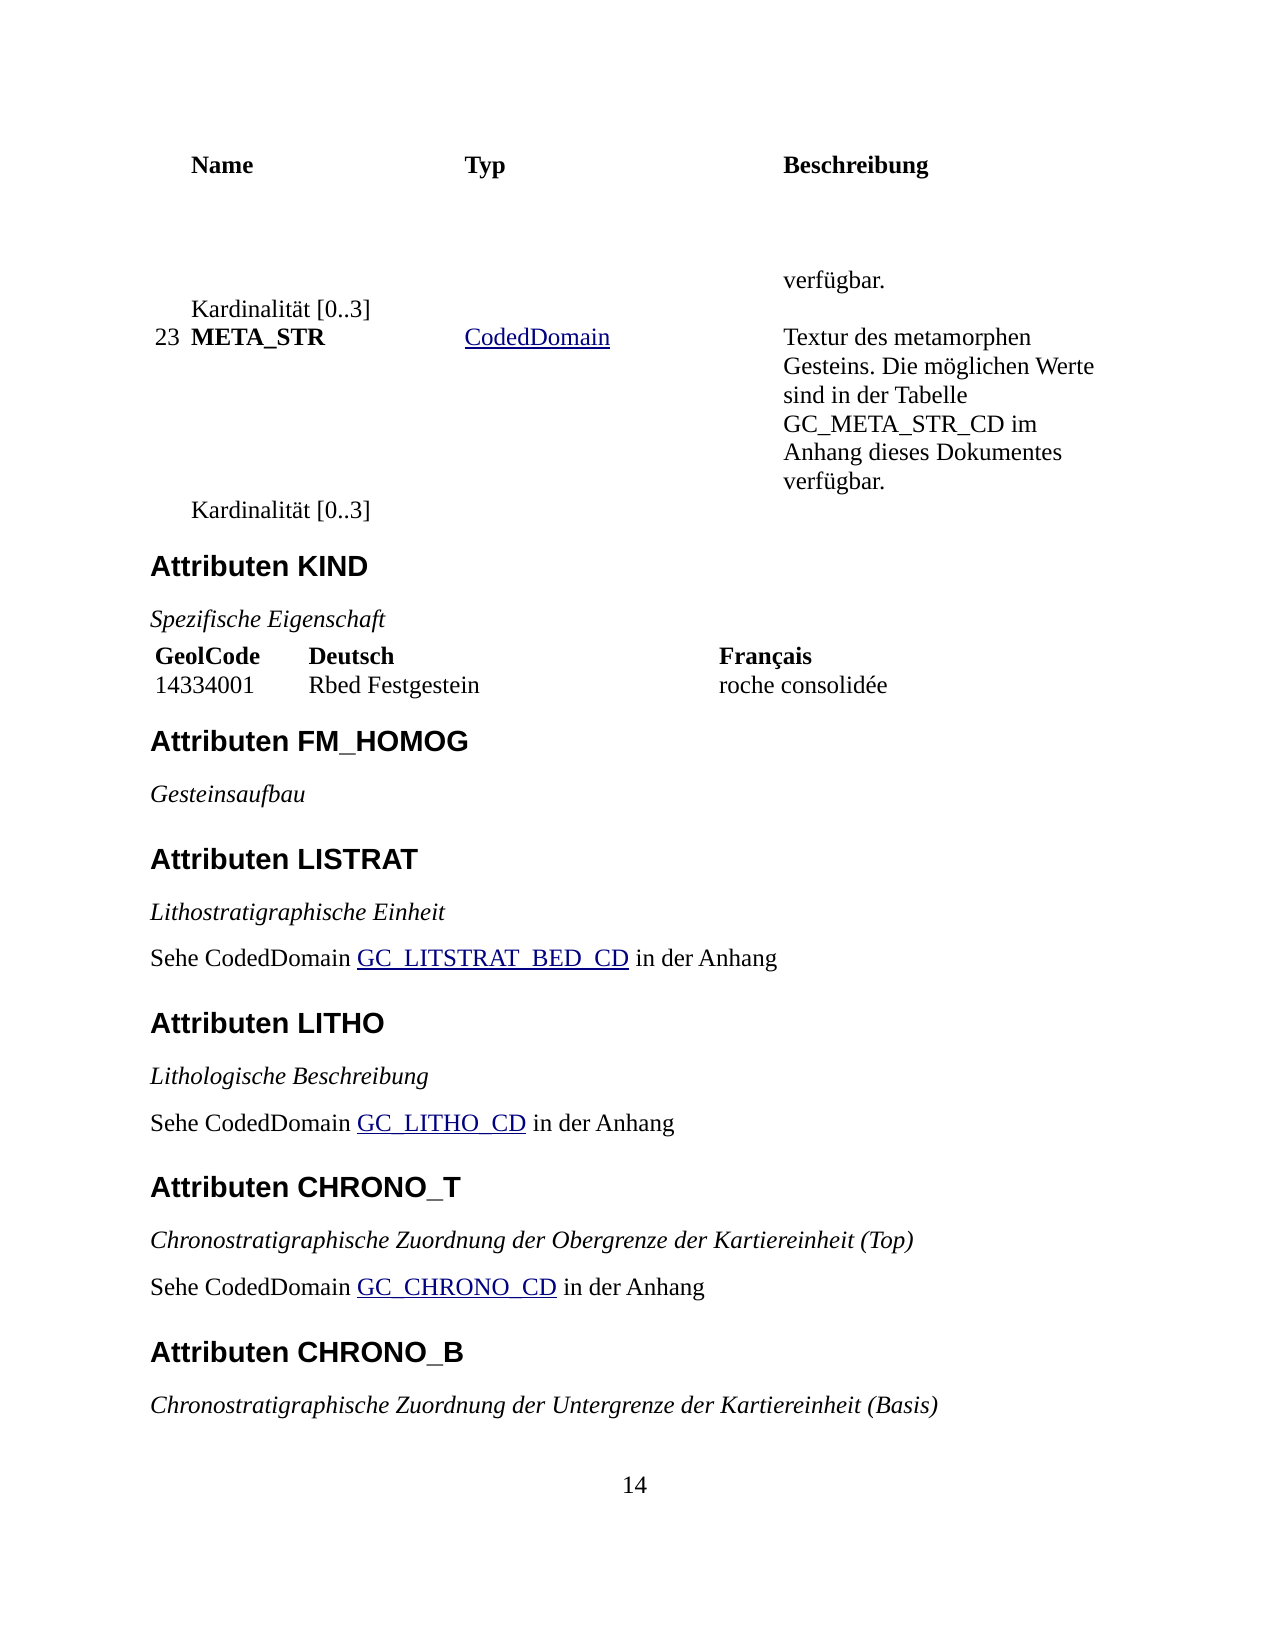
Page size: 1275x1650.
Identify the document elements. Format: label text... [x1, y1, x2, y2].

subtitle Attributen LITHO [150, 1006, 1125, 1039]
text Sehe CodedDomain GC_LITHO_CD in der Anhang [150, 1108, 1125, 1136]
text Chronostratigraphische Zuordnung der Untergrenze der Kartiereinheit (Basis) [150, 1390, 1125, 1418]
table_cell [460, 265, 779, 294]
table_header Name [186, 150, 460, 265]
table_header [150, 150, 186, 265]
table_cell [150, 495, 186, 524]
subtitle Attributen FM_HOMOG [150, 724, 1125, 757]
table_cell verfügbar. [779, 265, 1125, 294]
text Lithostratigraphische Einheit [150, 897, 1125, 925]
subtitle Attributen KIND [150, 549, 1125, 582]
table_cell [779, 294, 1125, 322]
table_cell [150, 265, 186, 294]
subtitle Attributen CHRONO_B [150, 1335, 1125, 1368]
table_cell [460, 294, 779, 322]
table_cell [779, 495, 1125, 524]
table_cell [150, 294, 186, 322]
subtitle Attributen CHRONO_T [150, 1170, 1125, 1204]
text Chronostratigraphische Zuordnung der Obergrenze der Kartiereinheit (Top) [150, 1225, 1125, 1254]
table_header GeolCode [150, 641, 304, 670]
table_cell [460, 495, 779, 524]
table_cell Kardinalität [0..3] [186, 495, 460, 524]
text Gesteinsaufbau [150, 779, 1125, 808]
table_cell roche consolidée [714, 670, 1125, 699]
table_cell 14334001 [150, 670, 304, 699]
table_header Deutsch [304, 641, 714, 670]
table_header Français [714, 641, 1125, 670]
table_cell 23 [150, 323, 186, 495]
table_cell CodedDomain [460, 323, 779, 495]
table_cell Rbed Festgestein [304, 670, 714, 699]
subtitle Attributen LISTRAT [150, 842, 1125, 875]
table_cell [186, 265, 460, 294]
text Sehe CodedDomain GC_CHRONO_CD in der Anhang [150, 1272, 1125, 1301]
text Lithologische Beschreibung [150, 1061, 1125, 1090]
text Spezifische Eigenschaft [150, 604, 1125, 632]
table_cell META_STR [186, 323, 460, 495]
text Sehe CodedDomain GC_LITSTRAT_BED_CD in der Anhang [150, 943, 1125, 972]
table_header Typ [460, 150, 779, 265]
table_header Beschreibung [779, 150, 1125, 265]
table_cell Textur des metamorphen Gesteins. Die möglichen Werte sind in der Tabelle GC_META_STR_CD im Anhang dieses Dokumentes verfügbar. [779, 323, 1125, 495]
table_cell Kardinalität [0..3] [186, 294, 460, 322]
